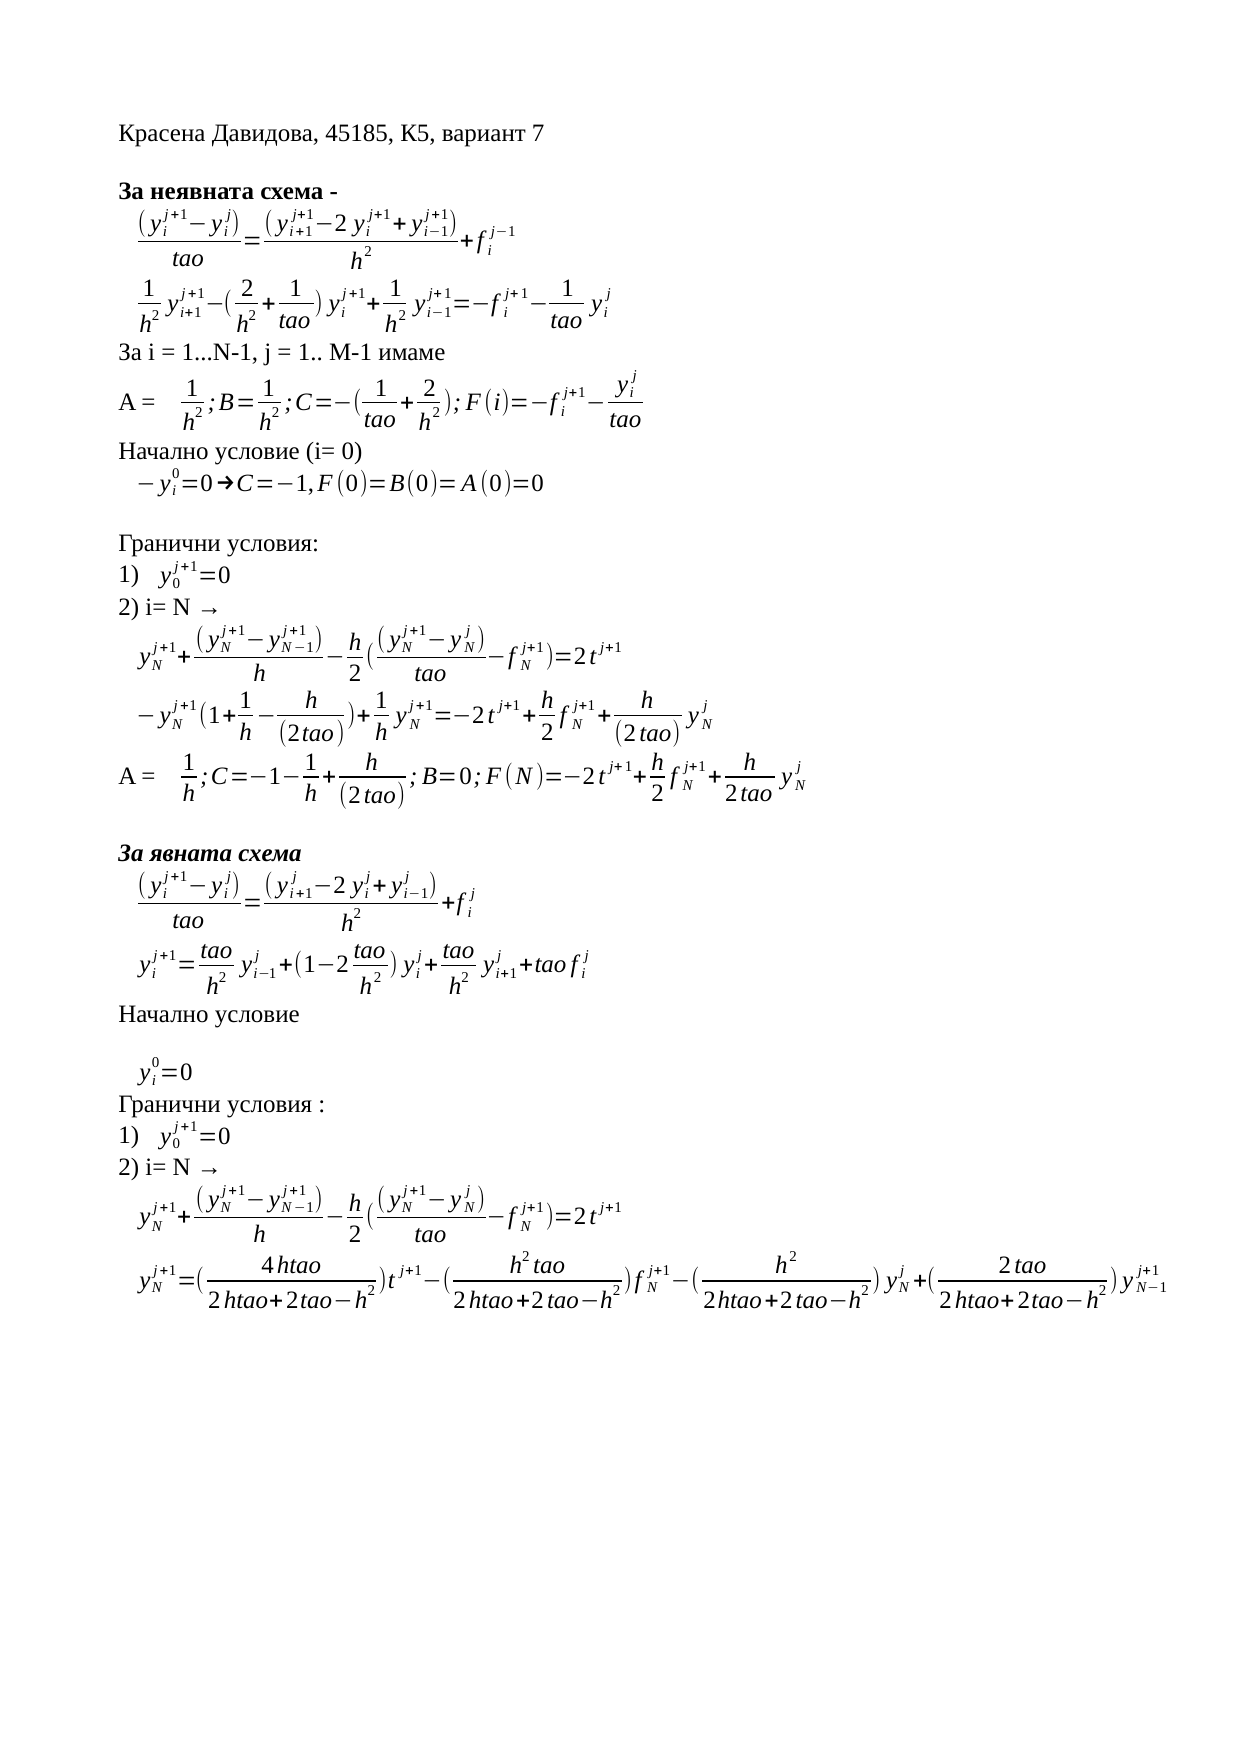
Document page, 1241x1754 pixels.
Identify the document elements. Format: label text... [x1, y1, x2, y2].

text 1) [118, 557, 1122, 592]
text 2) i= N → [118, 1152, 1122, 1181]
text Гранични условия: [118, 528, 1122, 557]
text Начално условие (i= 0) [118, 436, 1122, 465]
text За явната схема [118, 838, 1122, 867]
text За i = 1...N-1, j = 1.. M-1 имаме [118, 337, 1122, 366]
text 1) [118, 1118, 1122, 1152]
text 2) i= N → [118, 592, 1122, 621]
text A = [118, 748, 1122, 809]
text За неявната схема - [118, 176, 1122, 205]
text A = [118, 366, 1122, 436]
text Гранични условия : [118, 1089, 1122, 1118]
text Начално условие [118, 999, 1122, 1028]
